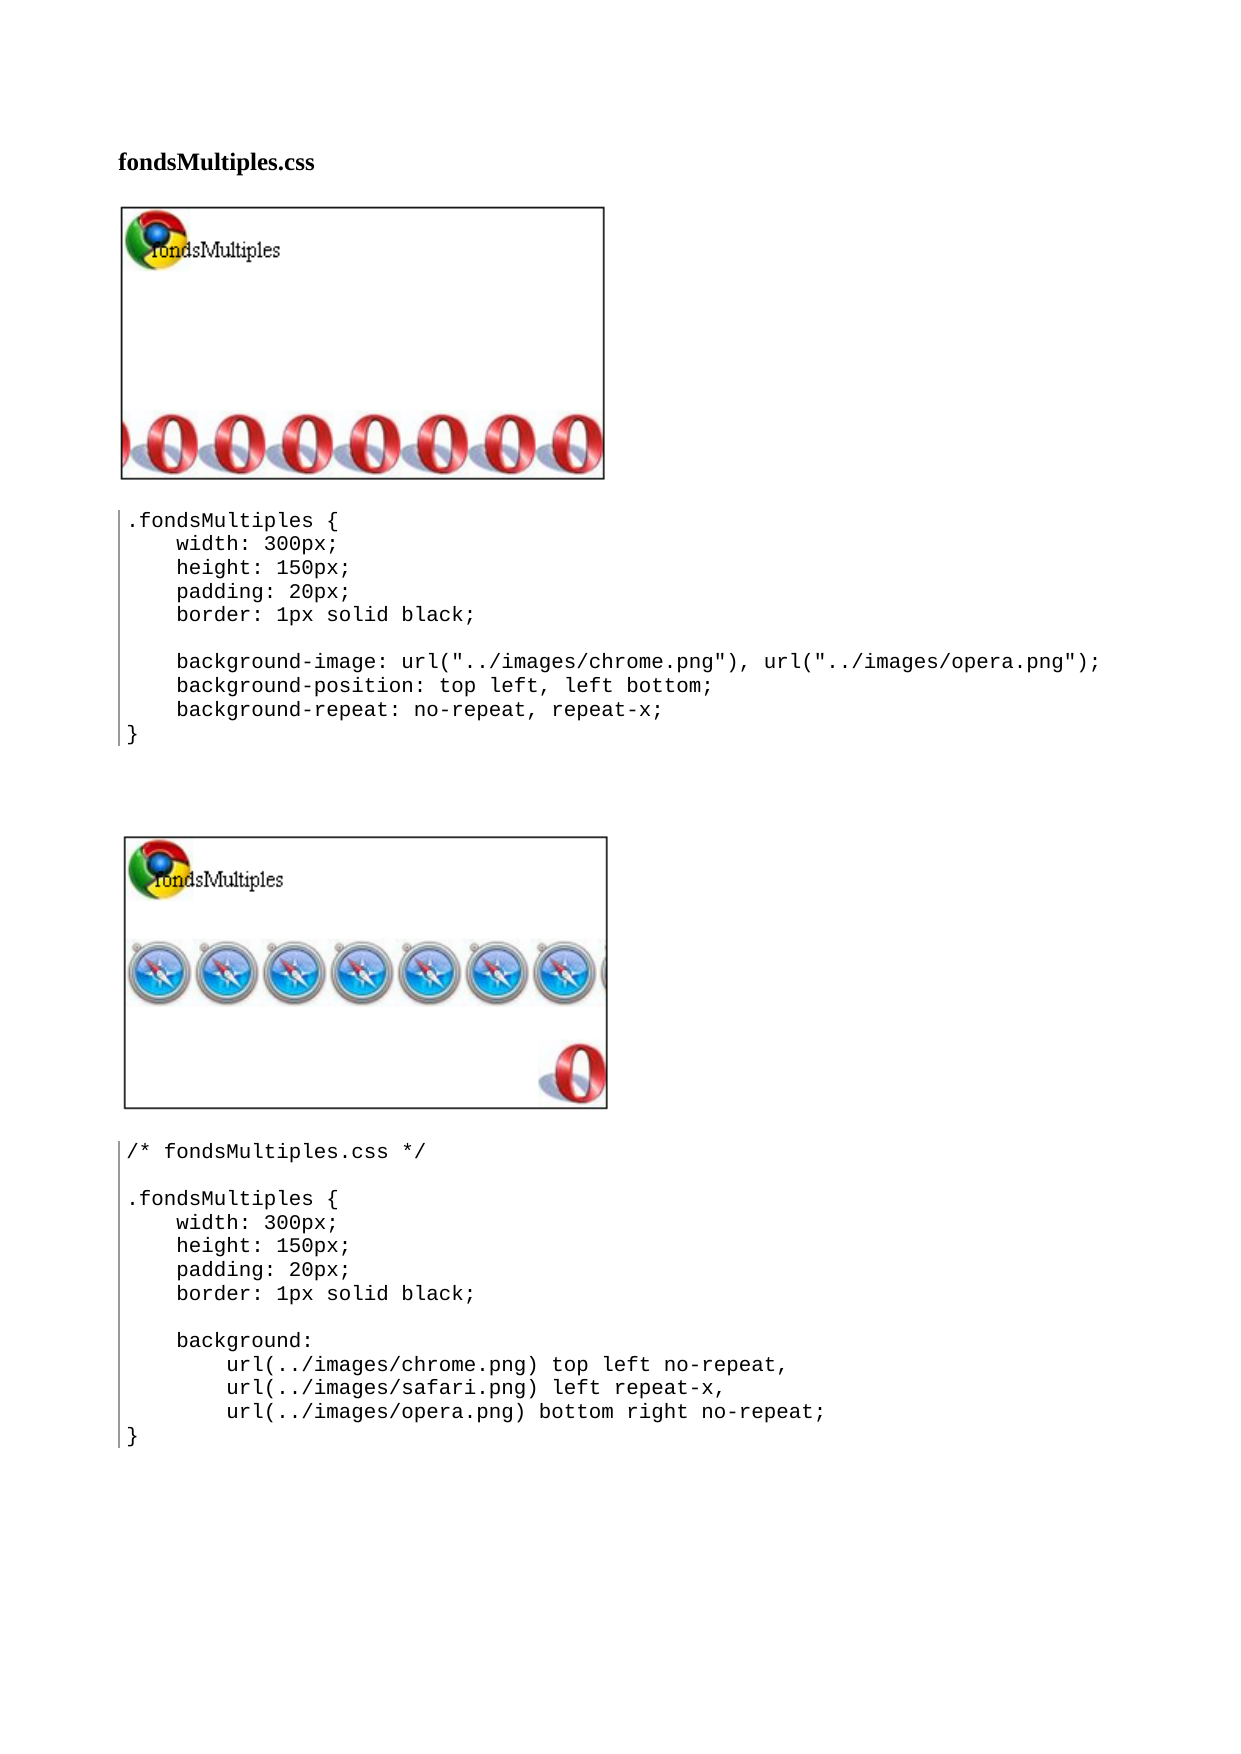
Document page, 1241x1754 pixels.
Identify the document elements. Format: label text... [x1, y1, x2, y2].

text url(../images/safari.png) left repeat-x, [120, 1377, 1122, 1401]
text width: 300px; [120, 1212, 1122, 1236]
text width: 300px; [120, 533, 1122, 557]
text } [120, 1425, 1122, 1448]
text background: [120, 1330, 1122, 1354]
text height: 150px; [120, 1236, 1122, 1259]
text .fondsMultiples { [120, 1188, 1122, 1212]
text url(../images/opera.png) bottom right no-repeat; [120, 1401, 1122, 1425]
text } [120, 722, 1122, 746]
text border: 1px solid black; [120, 604, 1122, 628]
text height: 150px; [120, 557, 1122, 581]
text border: 1px solid black; [120, 1283, 1122, 1306]
text fondsMultiples.css [118, 147, 1122, 176]
text padding: 20px; [120, 581, 1122, 604]
text background-position: top left, left bottom; [120, 675, 1122, 699]
text .fondsMultiples { [120, 510, 1122, 533]
text /* fondsMultiples.css */ [120, 1141, 1122, 1164]
text background-repeat: no-repeat, repeat-x; [120, 699, 1122, 722]
text url(../images/chrome.png) top left no-repeat, [120, 1354, 1122, 1377]
text padding: 20px; [120, 1259, 1122, 1283]
text background-image: url("../images/chrome.png"), url("../images/opera.png"); [120, 652, 1122, 675]
